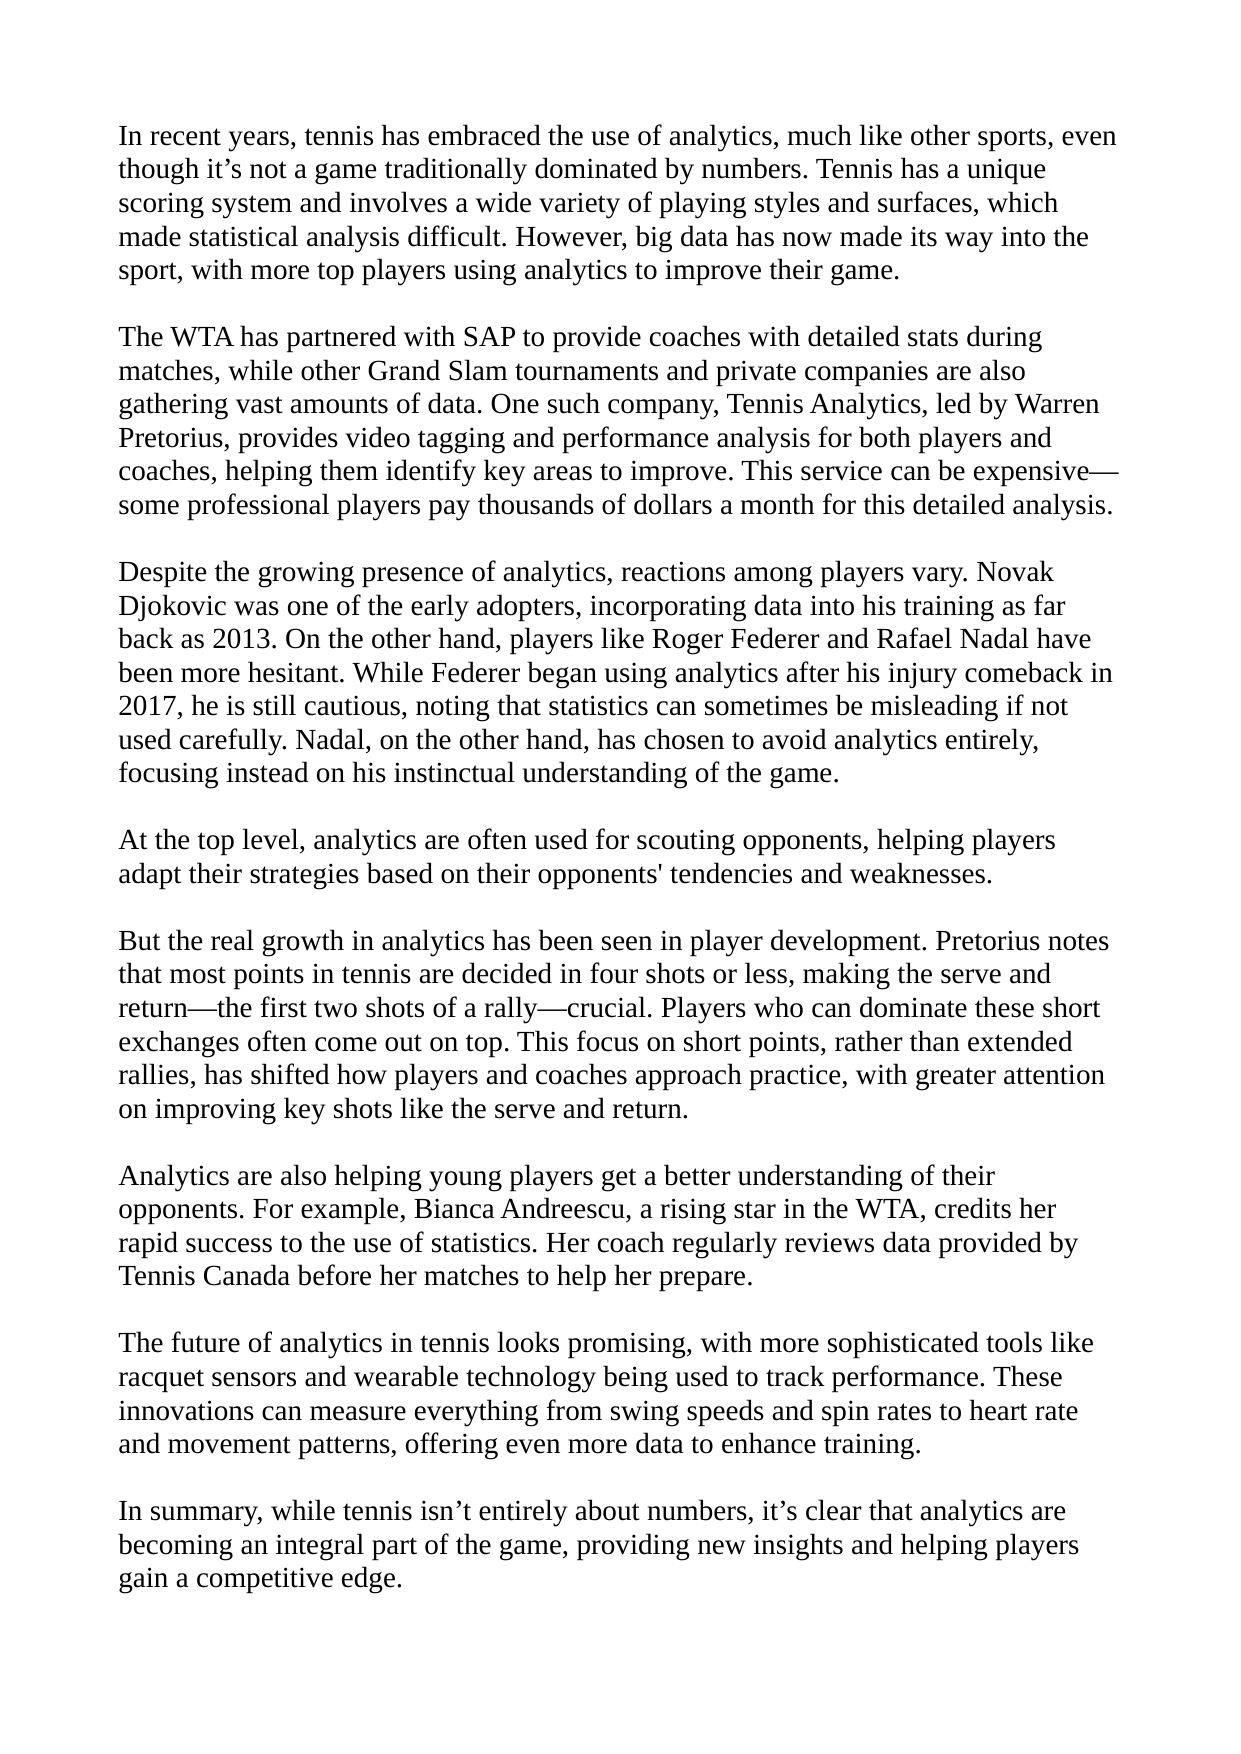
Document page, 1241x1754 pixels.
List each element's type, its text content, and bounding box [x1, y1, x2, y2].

text In recent years, tennis has embraced the use of analytics, much like other sports, even though it’s not a game traditionally dominated by numbers. Tennis has a unique scoring system and involves a wide variety of playing styles and surfaces, which made statistical analysis difficult. However, big data has now made its way into the sport, with more top players using analytics to improve their game. [118, 118, 1122, 286]
text At the top level, analytics are often used for scouting opponents, helping players adapt their strategies based on their opponents' tendencies and weaknesses. [118, 822, 1122, 889]
text The future of analytics in tennis looks promising, with more sophisticated tools like racquet sensors and wearable technology being used to track performance. These innovations can measure everything from swing speeds and spin rates to heart rate and movement patterns, offering even more data to enhance training. [118, 1326, 1122, 1460]
text Analytics are also helping young players get a better understanding of their opponents. For example, Bianca Andreescu, a rising star in the WTA, credits her rapid success to the use of statistics. Her coach regularly reviews data provided by Tennis Canada before her matches to help her prepare. [118, 1158, 1122, 1292]
text Despite the growing presence of analytics, reactions among players vary. Novak Djokovic was one of the early adopters, incorporating data into his training as far back as 2013. On the other hand, players like Roger Federer and Rafael Nadal have been more hesitant. While Federer began using analytics after his injury comeback in 2017, he is still cautious, noting that statistics can sometimes be misleading if not used carefully. Nadal, on the other hand, has chosen to avoid analytics entirely, focusing instead on his instinctual understanding of the game. [118, 554, 1122, 789]
text The WTA has partnered with SAP to provide coaches with detailed stats during matches, while other Grand Slam tournaments and private companies are also gathering vast amounts of data. One such company, Tennis Analytics, led by Warren Pretorius, provides video tagging and performance analysis for both players and coaches, helping them identify key areas to improve. This service can be expensive—some professional players pay thousands of dollars a month for this detailed analysis. [118, 319, 1122, 521]
text In summary, while tennis isn’t entirely about numbers, it’s clear that analytics are becoming an integral part of the game, providing new insights and helping players gain a competitive edge. [118, 1493, 1122, 1594]
text But the real growth in analytics has been seen in player development. Pretorius notes that most points in tennis are decided in four shots or less, making the serve and return—the first two shots of a rally—crucial. Players who can dominate these short exchanges often come out on top. This focus on short points, rather than extended rallies, has shifted how players and coaches approach practice, with greater attention on improving key shots like the serve and return. [118, 923, 1122, 1124]
